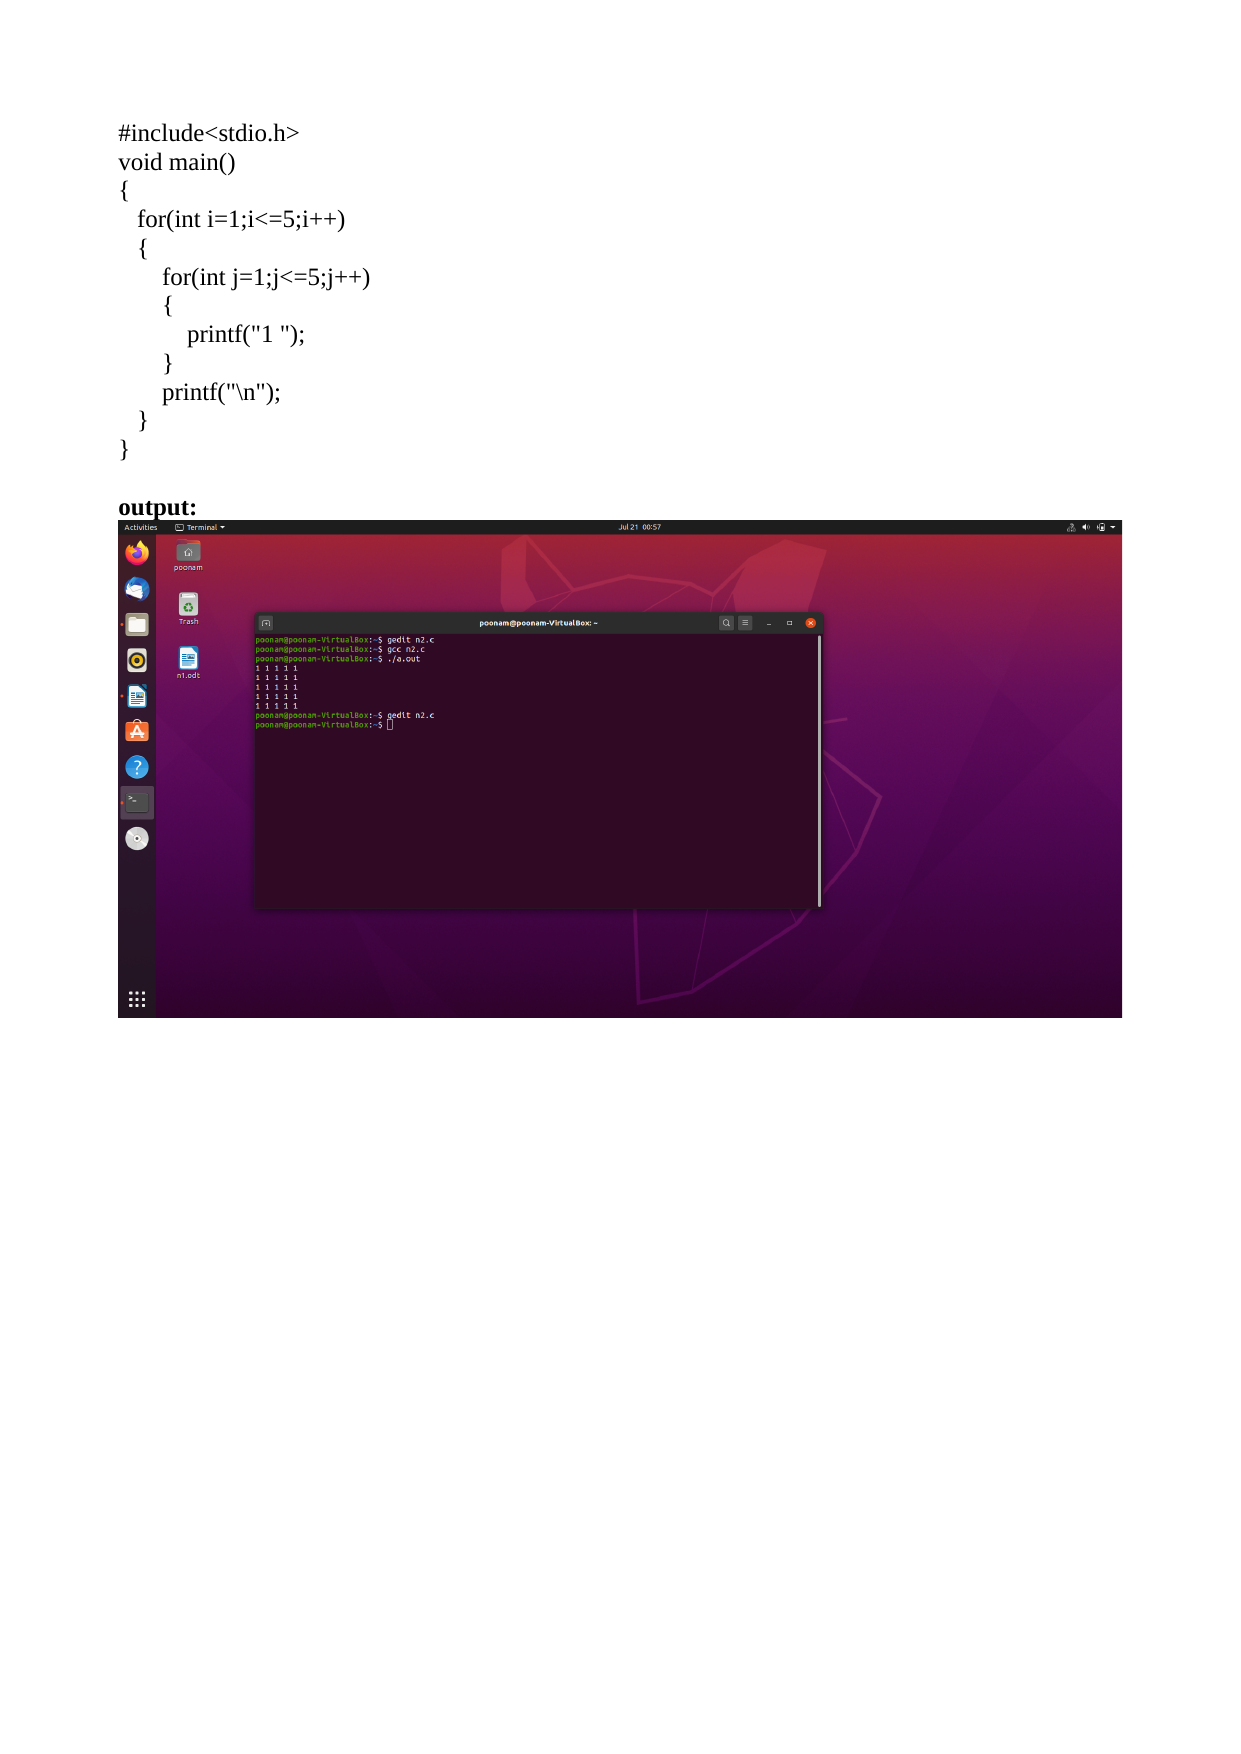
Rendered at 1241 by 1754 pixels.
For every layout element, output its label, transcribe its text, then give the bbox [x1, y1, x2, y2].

text printf("\n"); [118, 377, 1122, 406]
text } [118, 434, 1122, 463]
text void main() [118, 147, 1122, 176]
text #include<stdio.h> [118, 118, 1122, 147]
picture [118, 520, 1123, 1018]
text for(int j=1;j<=5;j++) [118, 262, 1122, 291]
text output: [118, 492, 1122, 520]
text { [118, 233, 1122, 262]
text printf("1 "); [118, 319, 1122, 348]
text { [118, 176, 1122, 204]
text { [118, 291, 1122, 319]
text } [118, 406, 1122, 434]
text for(int i=1;i<=5;i++) [118, 204, 1122, 233]
text } [118, 348, 1122, 377]
